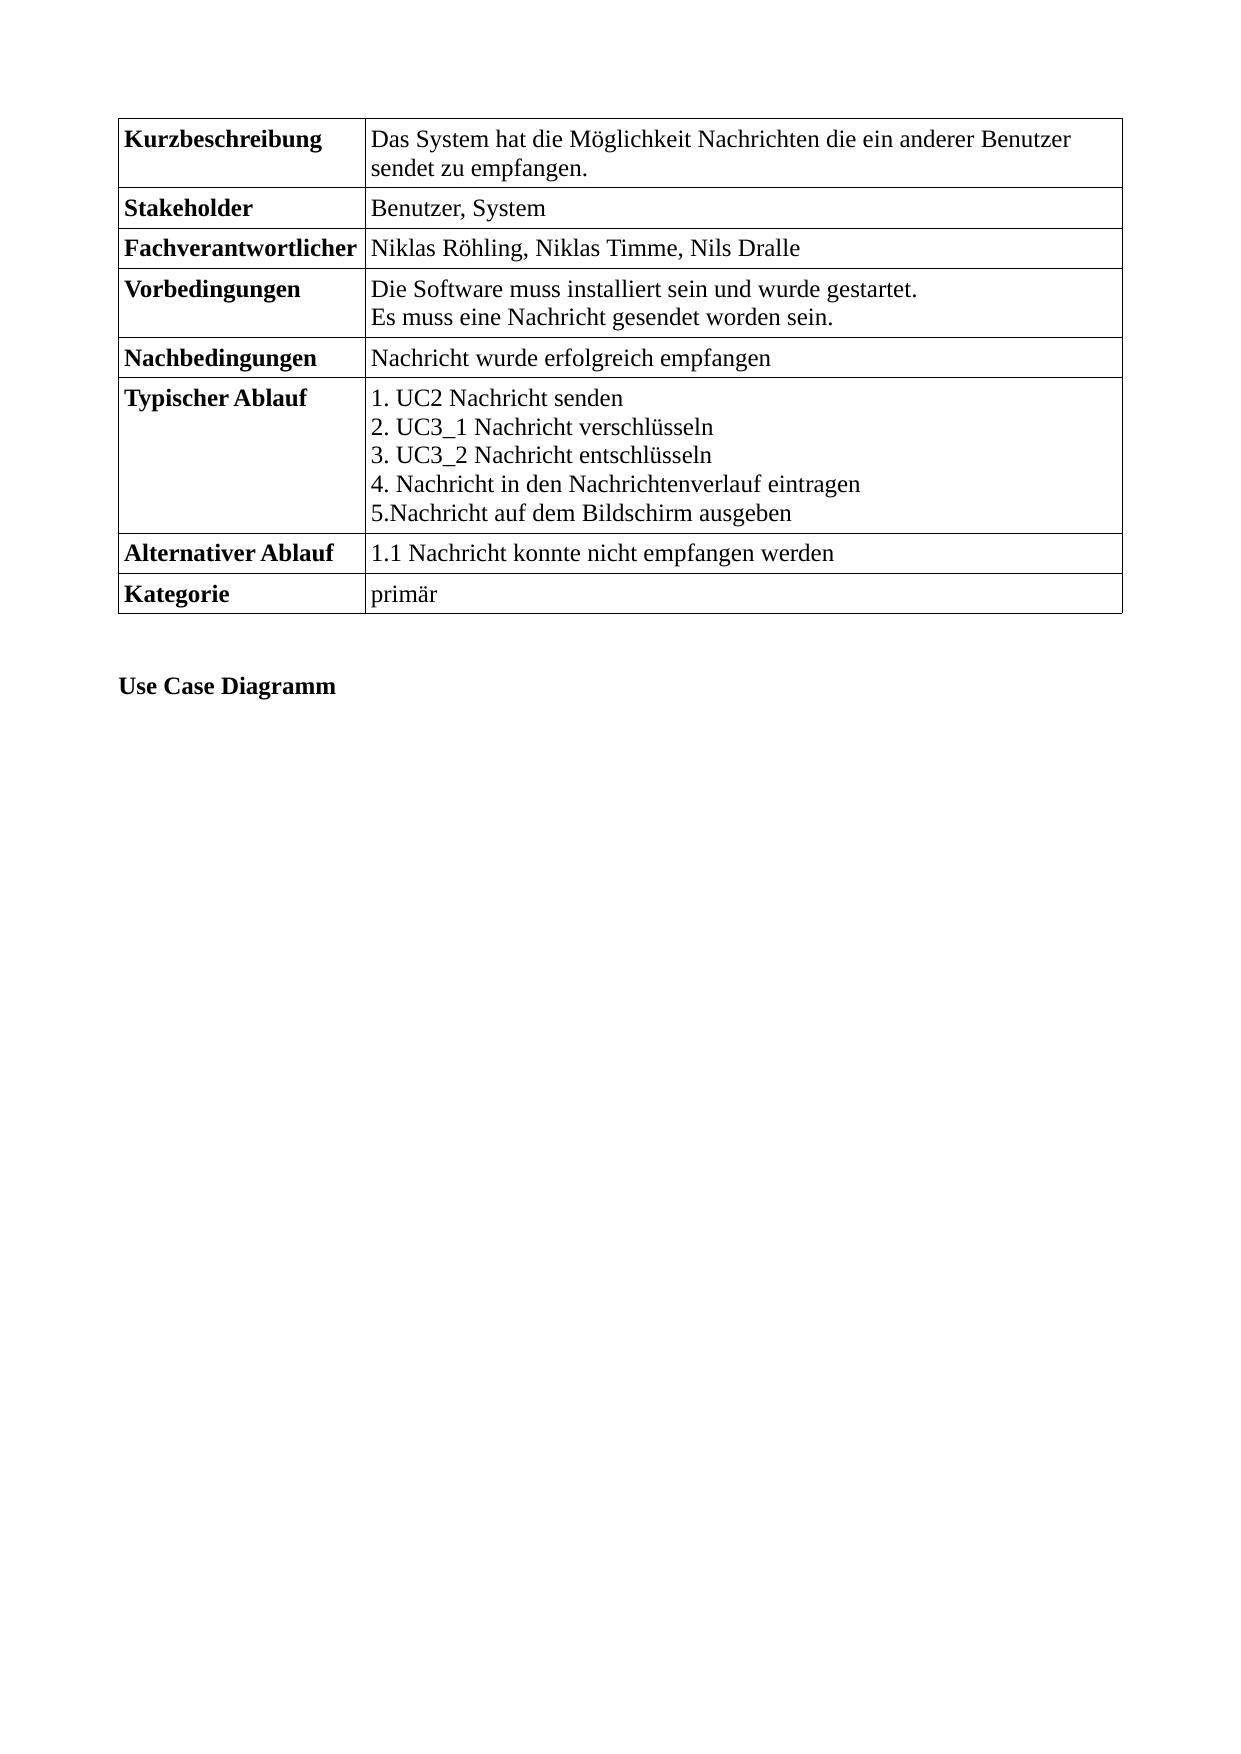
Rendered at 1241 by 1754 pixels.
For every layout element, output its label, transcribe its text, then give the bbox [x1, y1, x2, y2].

table_cell Benutzer, System [366, 188, 1122, 227]
table_cell 1.1 Nachricht konnte nicht empfangen werden [366, 534, 1122, 573]
table_cell Vorbedingungen [119, 269, 365, 337]
table_cell Kategorie [119, 574, 365, 613]
table_cell Typischer Ablauf [119, 378, 365, 532]
table_cell Stakeholder [119, 188, 365, 227]
text Use Case Diagramm [118, 671, 1122, 699]
table_cell Fachverantwortlicher [119, 229, 365, 268]
table_cell primär [366, 574, 1122, 613]
table_cell 1. UC2 Nachricht senden 2. UC3_1 Nachricht verschlüsseln 3. UC3_2 Nachricht entschlüsseln 4. Nachricht in den Nachrichtenverlauf eintragen 5.Nachricht auf dem Bildschirm ausgeben [366, 378, 1122, 532]
table_cell Kurzbeschreibung [119, 119, 365, 187]
table_cell Alternativer Ablauf [119, 534, 365, 573]
table_cell Niklas Röhling, Niklas Timme, Nils Dralle [366, 229, 1122, 268]
table_cell Das System hat die Möglichkeit Nachrichten die ein anderer Benutzer sendet zu empfangen. [366, 119, 1122, 187]
table_cell Die Software muss installiert sein und wurde gestartet. Es muss eine Nachricht gesendet worden sein. [366, 269, 1122, 337]
table_cell Nachricht wurde erfolgreich empfangen [366, 338, 1122, 377]
table_cell Nachbedingungen [119, 338, 365, 377]
